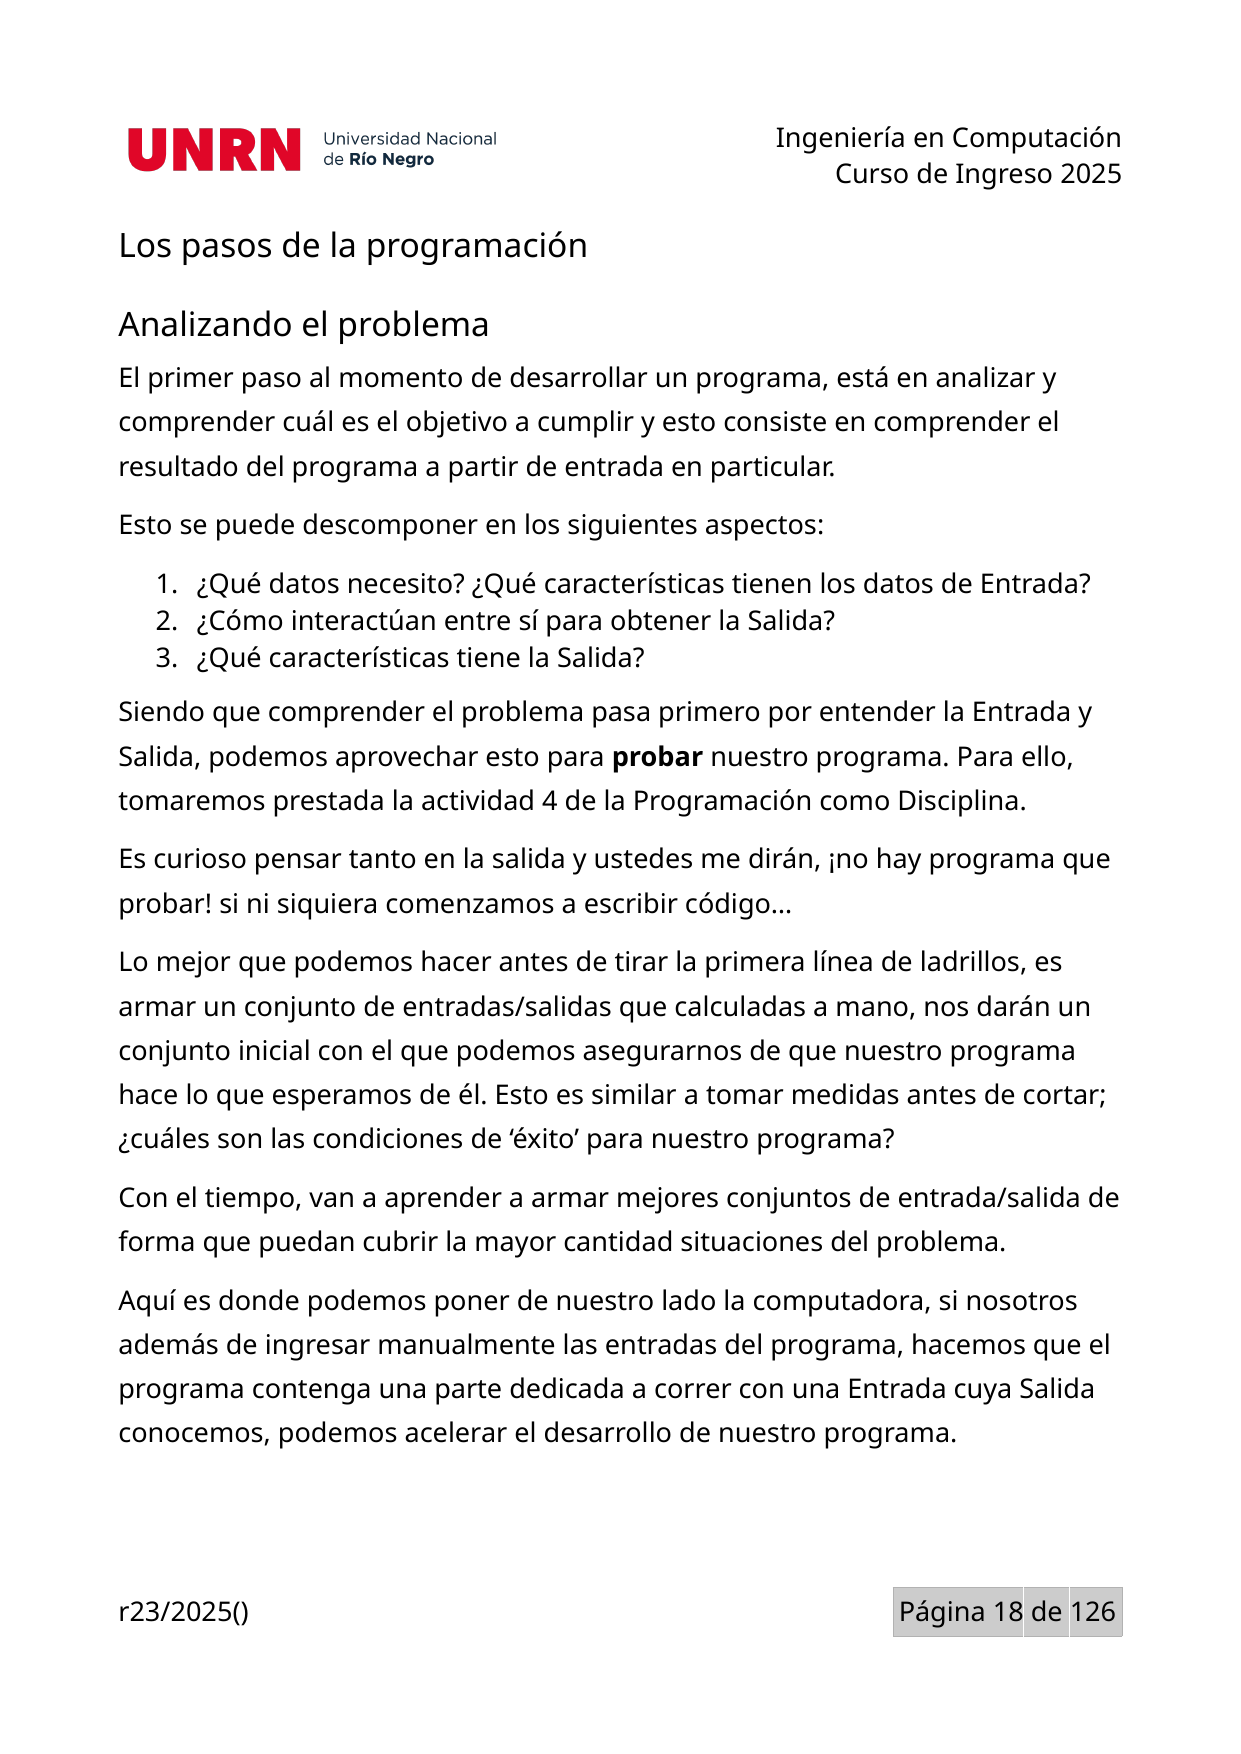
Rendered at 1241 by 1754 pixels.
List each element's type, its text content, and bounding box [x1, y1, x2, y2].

subtitle Los pasos de la programación [118, 221, 1122, 267]
text El primer paso al momento de desarrollar un programa, está en analizar y comprender cuál es el objetivo a cumplir y esto consiste en comprender el resultado del programa a partir de entrada en particular. [118, 359, 1122, 484]
list ¿Qué características tiene la Salida? [155, 638, 1122, 675]
text Con el tiempo, van a aprender a armar mejores conjuntos de entrada/salida de forma que puedan cubrir la mayor cantidad situaciones del problema. [118, 1178, 1122, 1259]
subtitle Analizando el problema [118, 300, 1122, 346]
text Esto se puede descomponer en los siguientes aspectos: [118, 506, 1122, 543]
text Siendo que comprender el problema pasa primero por entender la Entrada y Salida, podemos aprovechar esto para probar nuestro programa. Para ello, tomaremos prestada la actividad 4 de la Programación como Disciplina. [118, 693, 1122, 818]
list ¿Cómo interactúan entre sí para obtener la Salida? [155, 601, 1122, 638]
list ¿Qué datos necesito? ¿Qué características tienen los datos de Entrada? [155, 564, 1122, 601]
text Aquí es donde podemos poner de nuestro lado la computadora, si nosotros además de ingresar manualmente las entradas del programa, hacemos que el programa contenga una parte dedicada a correr con una Entrada cuya Salida conocemos, podemos acelerar el desarrollo de nuestro programa. [118, 1281, 1122, 1451]
text Es curioso pensar tanto en la salida y ustedes me dirán, ¡no hay programa que probar! si ni siquiera comenzamos a escribir código… [118, 840, 1122, 921]
text Lo mejor que podemos hacer antes de tirar la primera línea de ladrillos, es armar un conjunto de entradas/salidas que calculadas a mano, nos darán un conjunto inicial con el que podemos asegurarnos de que nuestro programa hace lo que esperamos de él. Esto es similar a tomar medidas antes de cortar; ¿cuáles son las condiciones de ‘éxito’ para nuestro programa? [118, 943, 1122, 1156]
picture [118, 118, 505, 180]
